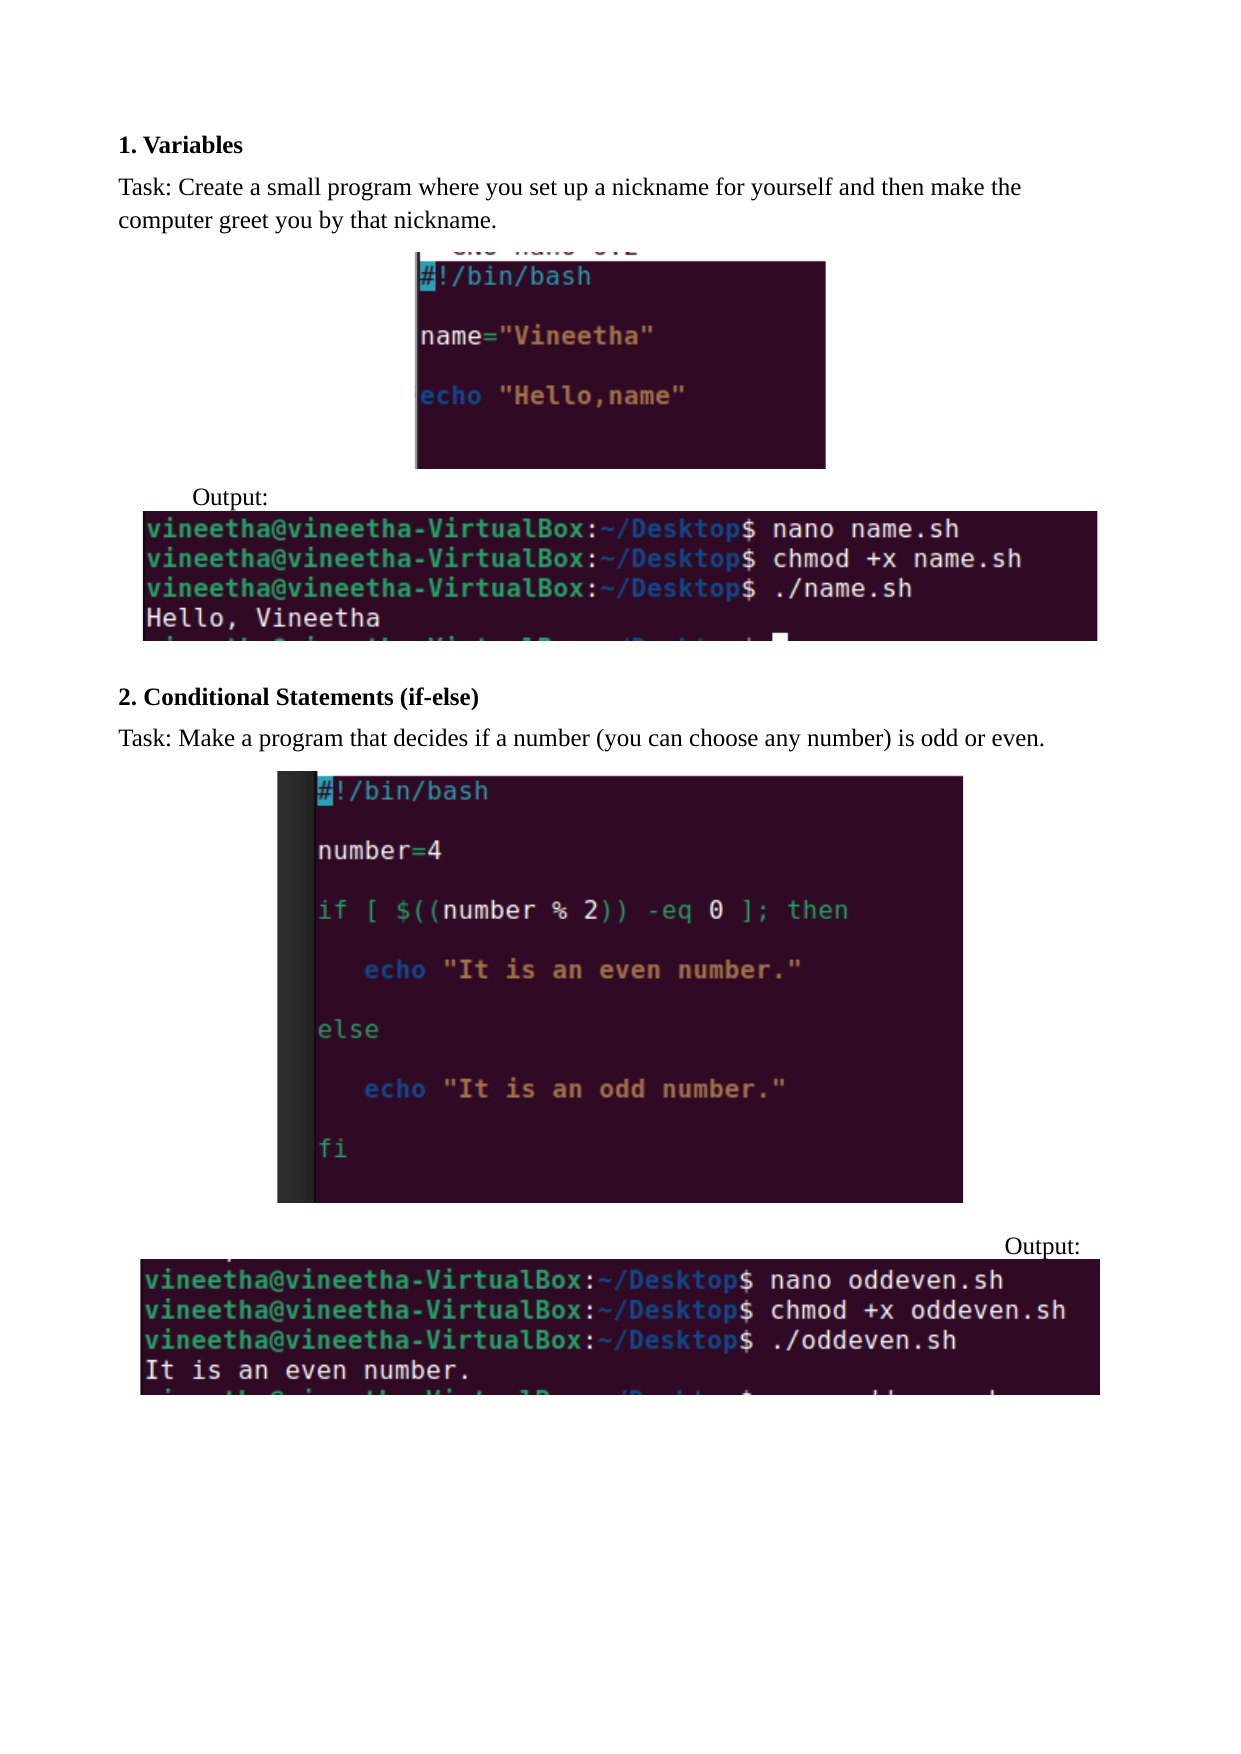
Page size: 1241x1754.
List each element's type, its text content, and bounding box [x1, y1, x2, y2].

picture [414, 252, 826, 469]
subtitle 1. Variables [118, 131, 1122, 159]
text Task: Make a program that decides if a number (you can choose any number) is odd or even. [118, 723, 1122, 752]
subtitle 2. Conditional Statements (if-else) [118, 682, 1122, 711]
picture [140, 1259, 1100, 1395]
picture [277, 771, 964, 1203]
text Output: [118, 252, 1122, 511]
picture [142, 511, 1098, 641]
text Output: [118, 771, 1122, 1260]
text Task: Create a small program where you set up a nickname for yourself and then make the computer greet you by that nickname. [118, 172, 1122, 234]
